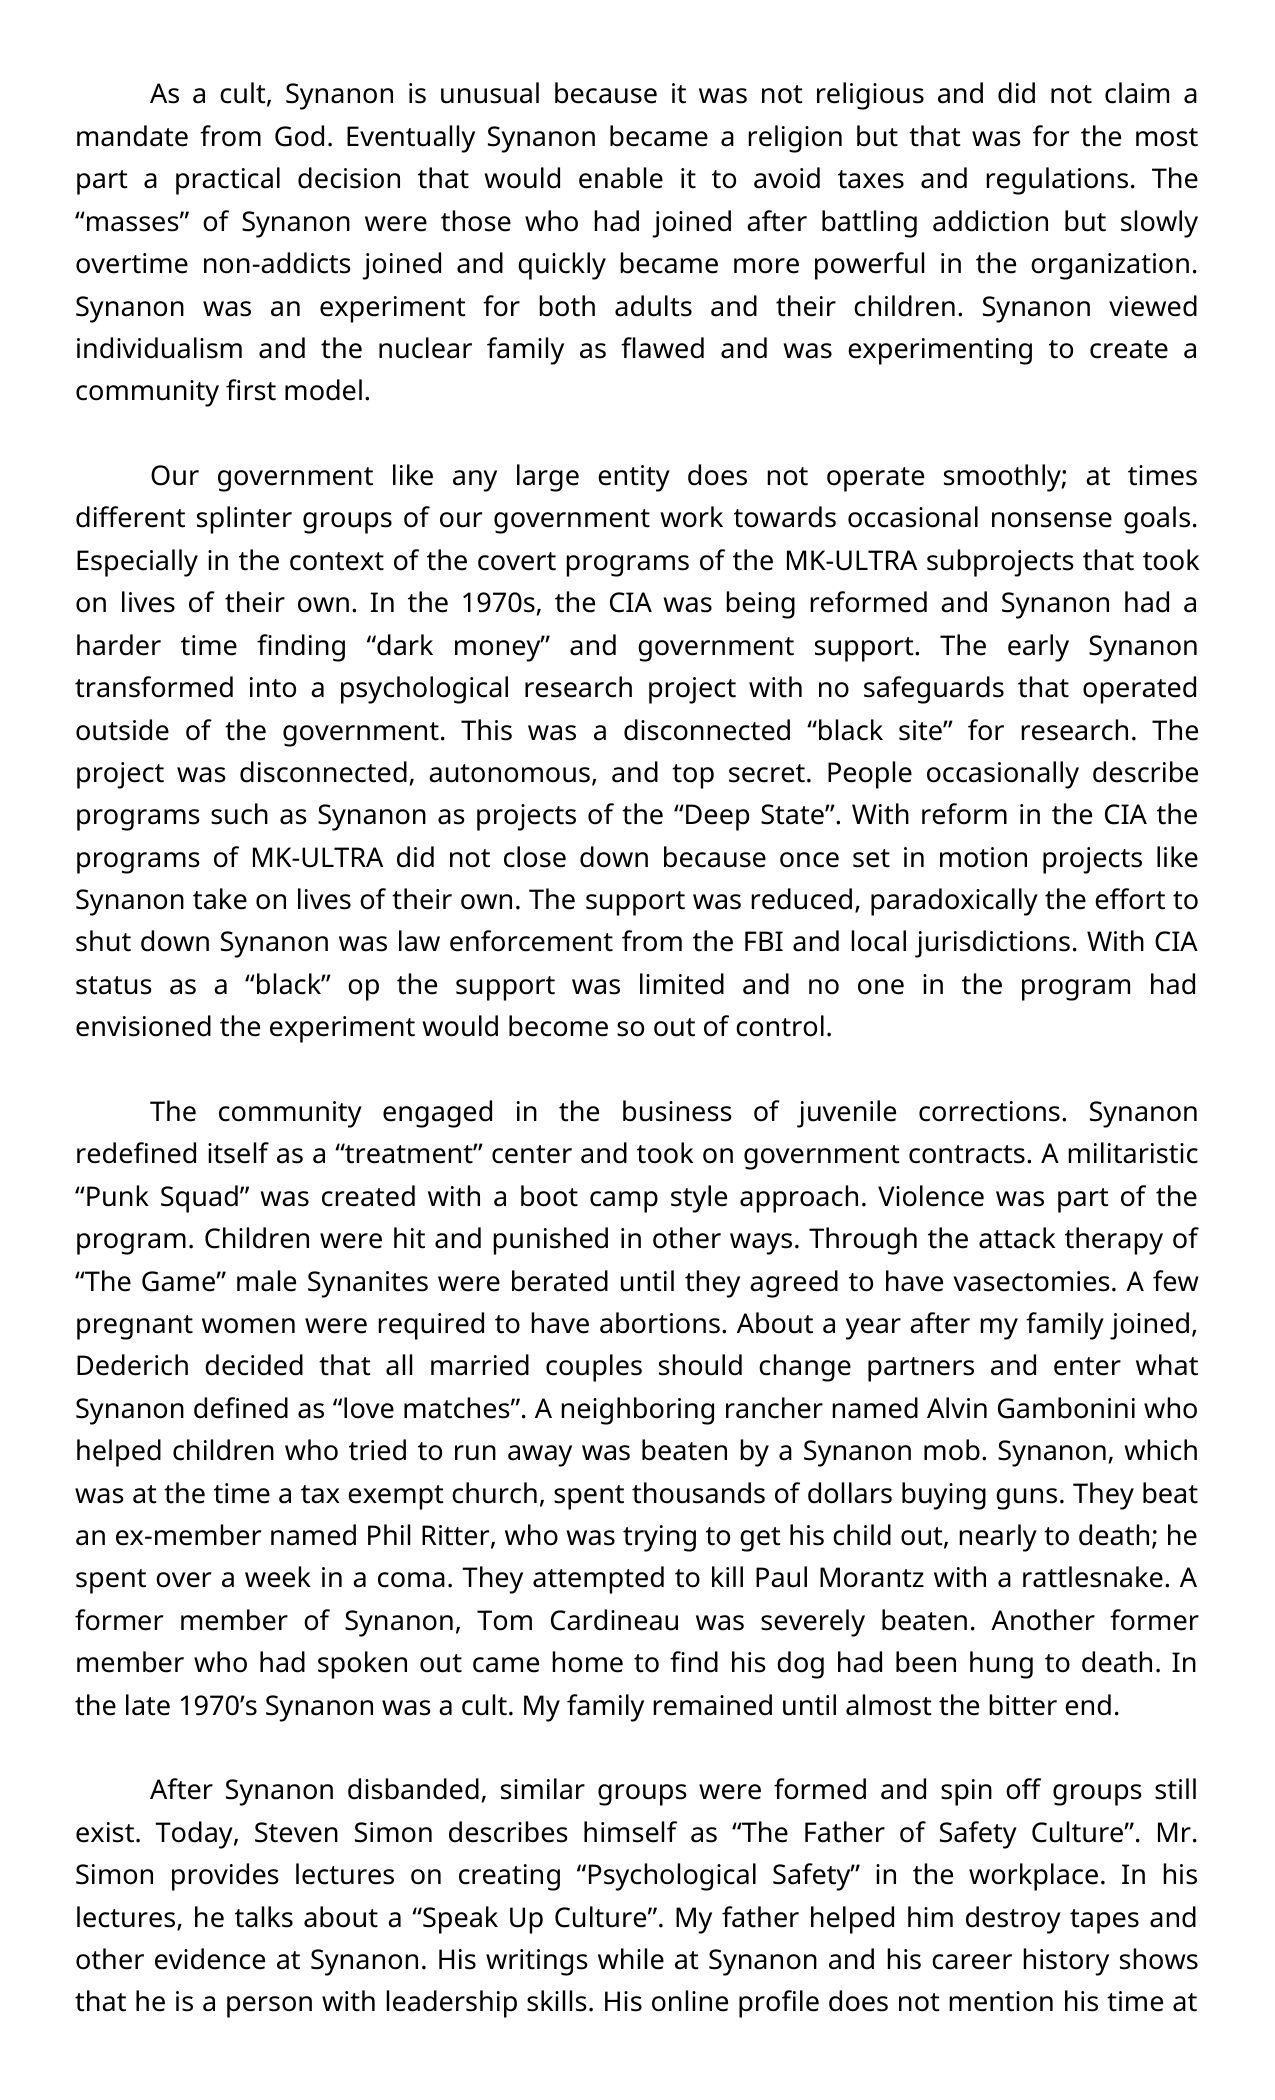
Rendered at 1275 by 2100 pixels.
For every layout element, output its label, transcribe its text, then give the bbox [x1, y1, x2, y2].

text Our government like any large entity does not operate smoothly; at times different splinter groups of our government work towards occasional nonsense goals. Especially in the context of the covert programs of the MK-ULTRA subprojects that took on lives of their own. In the 1970s, the CIA was being reformed and Synanon had a harder time finding “dark money” and government support. The early Synanon transformed into a psychological research project with no safeguards that operated outside of the government. This was a disconnected “black site” for research. The project was disconnected, autonomous, and top secret. People occasionally describe programs such as Synanon as projects of the “Deep State”. With reform in the CIA the programs of MK-ULTRA did not close down because once set in motion projects like Synanon take on lives of their own. The support was reduced, paradoxically the effort to shut down Synanon was law enforcement from the FBI and local jurisdictions. With CIA status as a “black” op the support was limited and no one in the program had envisioned the experiment would become so out of control. [75, 457, 1200, 1044]
text As a cult, Synanon is unusual because it was not religious and did not claim a mandate from God. Eventually Synanon became a religion but that was for the most part a practical decision that would enable it to avoid taxes and regulations. The “masses” of Synanon were those who had joined after battling addiction but slowly overtime non-addicts joined and quickly became more powerful in the organization. Synanon was an experiment for both adults and their children. Synanon viewed individualism and the nuclear family as flawed and was experimenting to create a community first model. [75, 75, 1200, 409]
text The community engaged in the business of juvenile corrections. Synanon redefined itself as a “treatment” center and took on government contracts. A militaristic “Punk Squad” was created with a boot camp style approach. Violence was part of the program. Children were hit and punished in other ways. Through the attack therapy of “The Game” male Synanites were berated until they agreed to have vasectomies. A few pregnant women were required to have abortions. About a year after my family joined, Dederich decided that all married couples should change partners and enter what Synanon defined as “love matches”. A neighboring rancher named Alvin Gambonini who helped children who tried to run away was beaten by a Synanon mob. Synanon, which was at the time a tax exempt church, spent thousands of dollars buying guns. They beat an ex-member named Phil Ritter, who was trying to get his child out, nearly to death; he spent over a week in a coma. They attempted to kill Paul Morantz with a rattlesnake. A former member of Synanon, Tom Cardineau was severely beaten. Another former member who had spoken out came home to find his dog had been hung to death. In the late 1970’s Synanon was a cult. My family remained until almost the bitter end. [75, 1092, 1200, 1723]
text After Synanon disbanded, similar groups were formed and spin off groups still exist. Today, Steven Simon describes himself as “The Father of Safety Culture”. Mr. Simon provides lectures on creating “Psychological Safety” in the workplace. In his lectures, he talks about a “Speak Up Culture”. My father helped him destroy tapes and other evidence at Synanon. His writings while at Synanon and his career history shows that he is a person with leadership skills. His online profile does not mention his time at [75, 1771, 1200, 2020]
